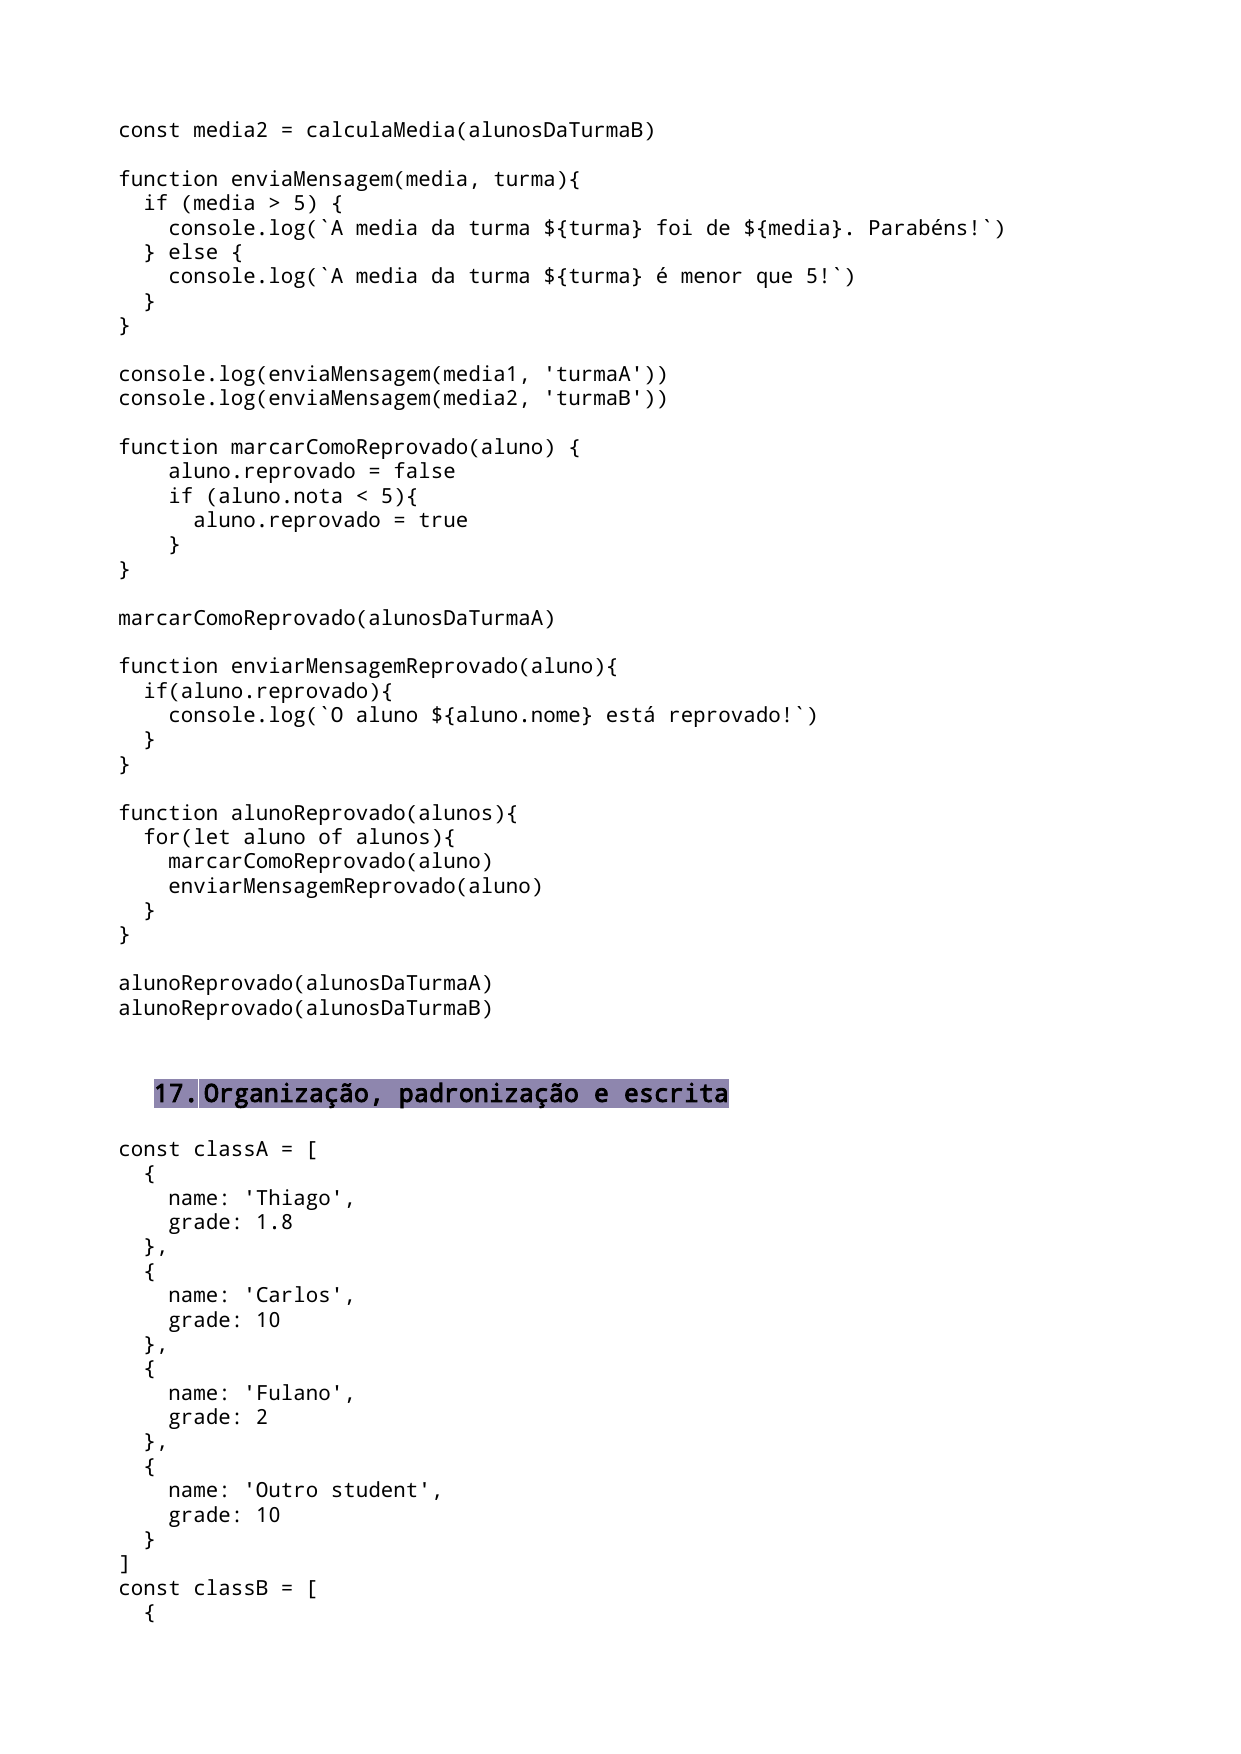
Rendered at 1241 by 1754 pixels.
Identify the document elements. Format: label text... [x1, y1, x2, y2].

text } [118, 532, 1122, 557]
text if(aluno.reprovado){ [118, 679, 1122, 703]
text const media2 = calculaMedia(alunosDaTurmaB) [118, 118, 1122, 142]
text for(let aluno of alunos){ [118, 825, 1122, 849]
text }, [118, 1429, 1122, 1454]
text grade: 10 [118, 1503, 1122, 1527]
text enviarMensagemReprovado(aluno) [118, 874, 1122, 898]
text console.log(enviaMensagem(media2, 'turmaB')) [118, 386, 1122, 411]
text } [118, 313, 1122, 337]
text alunoReprovado(alunosDaTurmaA) [118, 971, 1122, 996]
text } [118, 1527, 1122, 1551]
text console.log(`A media da turma ${turma} é menor que 5!`) [118, 264, 1122, 289]
text alunoReprovado(alunosDaTurmaB) [118, 996, 1122, 1020]
text { [118, 1356, 1122, 1381]
text name: 'Outro student', [118, 1478, 1122, 1503]
text if (aluno.nota < 5){ [118, 484, 1122, 508]
text }, [118, 1234, 1122, 1259]
text if (media > 5) { [118, 191, 1122, 216]
text }, [118, 1332, 1122, 1356]
text console.log(enviaMensagem(media1, 'turmaA')) [118, 362, 1122, 386]
text console.log(`A media da turma ${turma} foi de ${media}. Parabéns!`) [118, 216, 1122, 240]
text function enviarMensagemReprovado(aluno){ [118, 654, 1122, 679]
text function alunoReprovado(alunos){ [118, 801, 1122, 825]
text ] [118, 1551, 1122, 1576]
text { [118, 1161, 1122, 1186]
text { [118, 1600, 1122, 1624]
text name: 'Fulano', [118, 1381, 1122, 1405]
text } [118, 898, 1122, 922]
text function marcarComoReprovado(aluno) { [118, 435, 1122, 459]
text function enviaMensagem(media, turma){ [118, 167, 1122, 191]
text marcarComoReprovado(aluno) [118, 849, 1122, 874]
text { [118, 1259, 1122, 1283]
text { [118, 1454, 1122, 1478]
text aluno.reprovado = false [118, 459, 1122, 484]
text name: 'Thiago', [118, 1186, 1122, 1210]
text } else { [118, 240, 1122, 264]
text console.log(`O aluno ${aluno.nome} está reprovado!`) [118, 703, 1122, 727]
list Organização, padronização e escrita [130, 1078, 1122, 1108]
text grade: 2 [118, 1405, 1122, 1429]
text grade: 1.8 [118, 1210, 1122, 1234]
text } [118, 752, 1122, 776]
text name: 'Carlos', [118, 1283, 1122, 1308]
text const classB = [ [118, 1576, 1122, 1600]
text } [118, 289, 1122, 313]
text } [118, 922, 1122, 947]
text const classA = [ [118, 1137, 1122, 1161]
text } [118, 727, 1122, 752]
text grade: 10 [118, 1308, 1122, 1332]
text marcarComoReprovado(alunosDaTurmaA) [118, 606, 1122, 630]
text aluno.reprovado = true [118, 508, 1122, 532]
text } [118, 557, 1122, 581]
